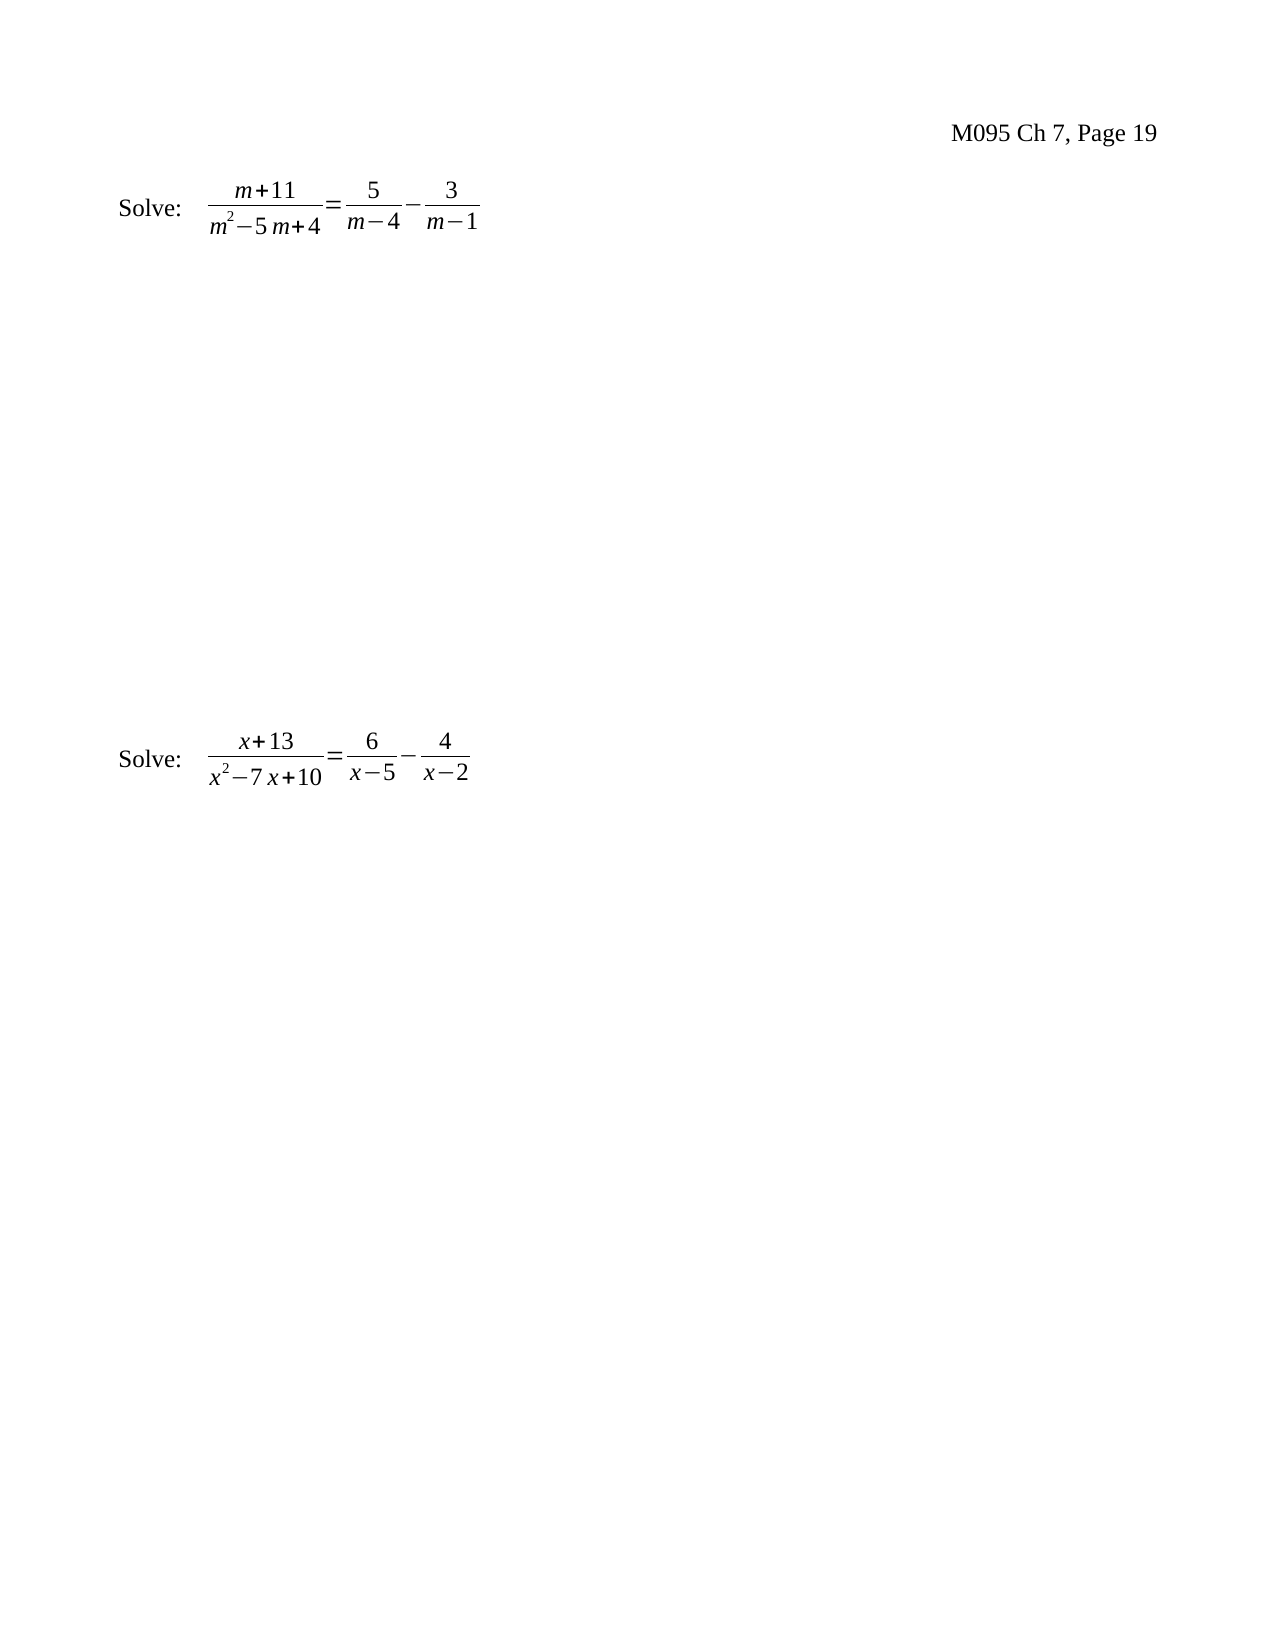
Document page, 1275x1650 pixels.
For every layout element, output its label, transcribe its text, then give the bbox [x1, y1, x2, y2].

text Solve: [118, 728, 1157, 790]
text Solve: [118, 176, 1157, 239]
